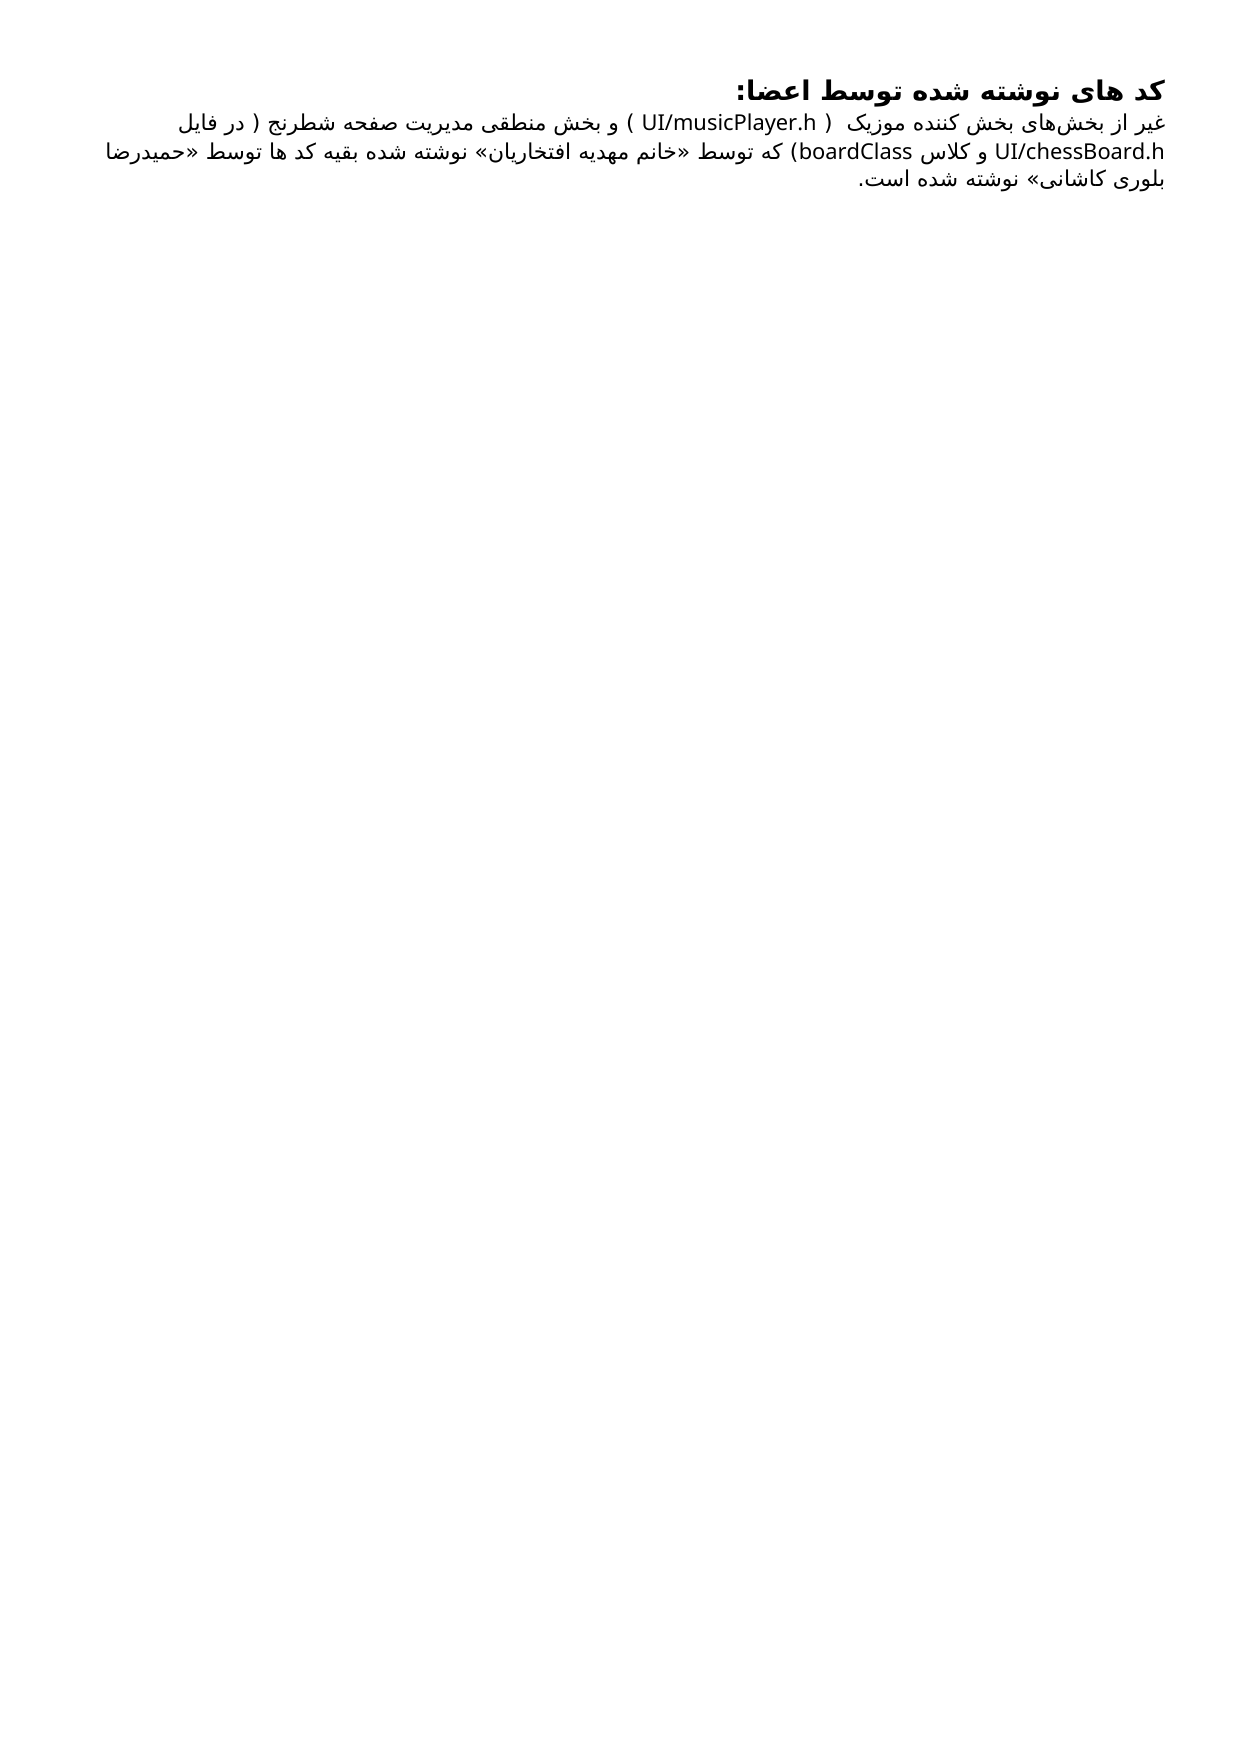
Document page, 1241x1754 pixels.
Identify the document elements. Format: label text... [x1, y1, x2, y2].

text کد های نوشته شده توسط اعضا: [75, 75, 1165, 107]
text غیر از بخش‌های بخش کننده موزیک ( UI/musicPlayer.h ) و بخش منطقی مدیریت صفحه شطرنج ( در فایل UI/chessBoard.h و کلاس boardClass) که توسط «خانم مهدیه افتخاریان» نوشته شده بقیه کد ها توسط «حمیدرضا بلوری کاشانی» نوشته شده است. [75, 107, 1165, 192]
